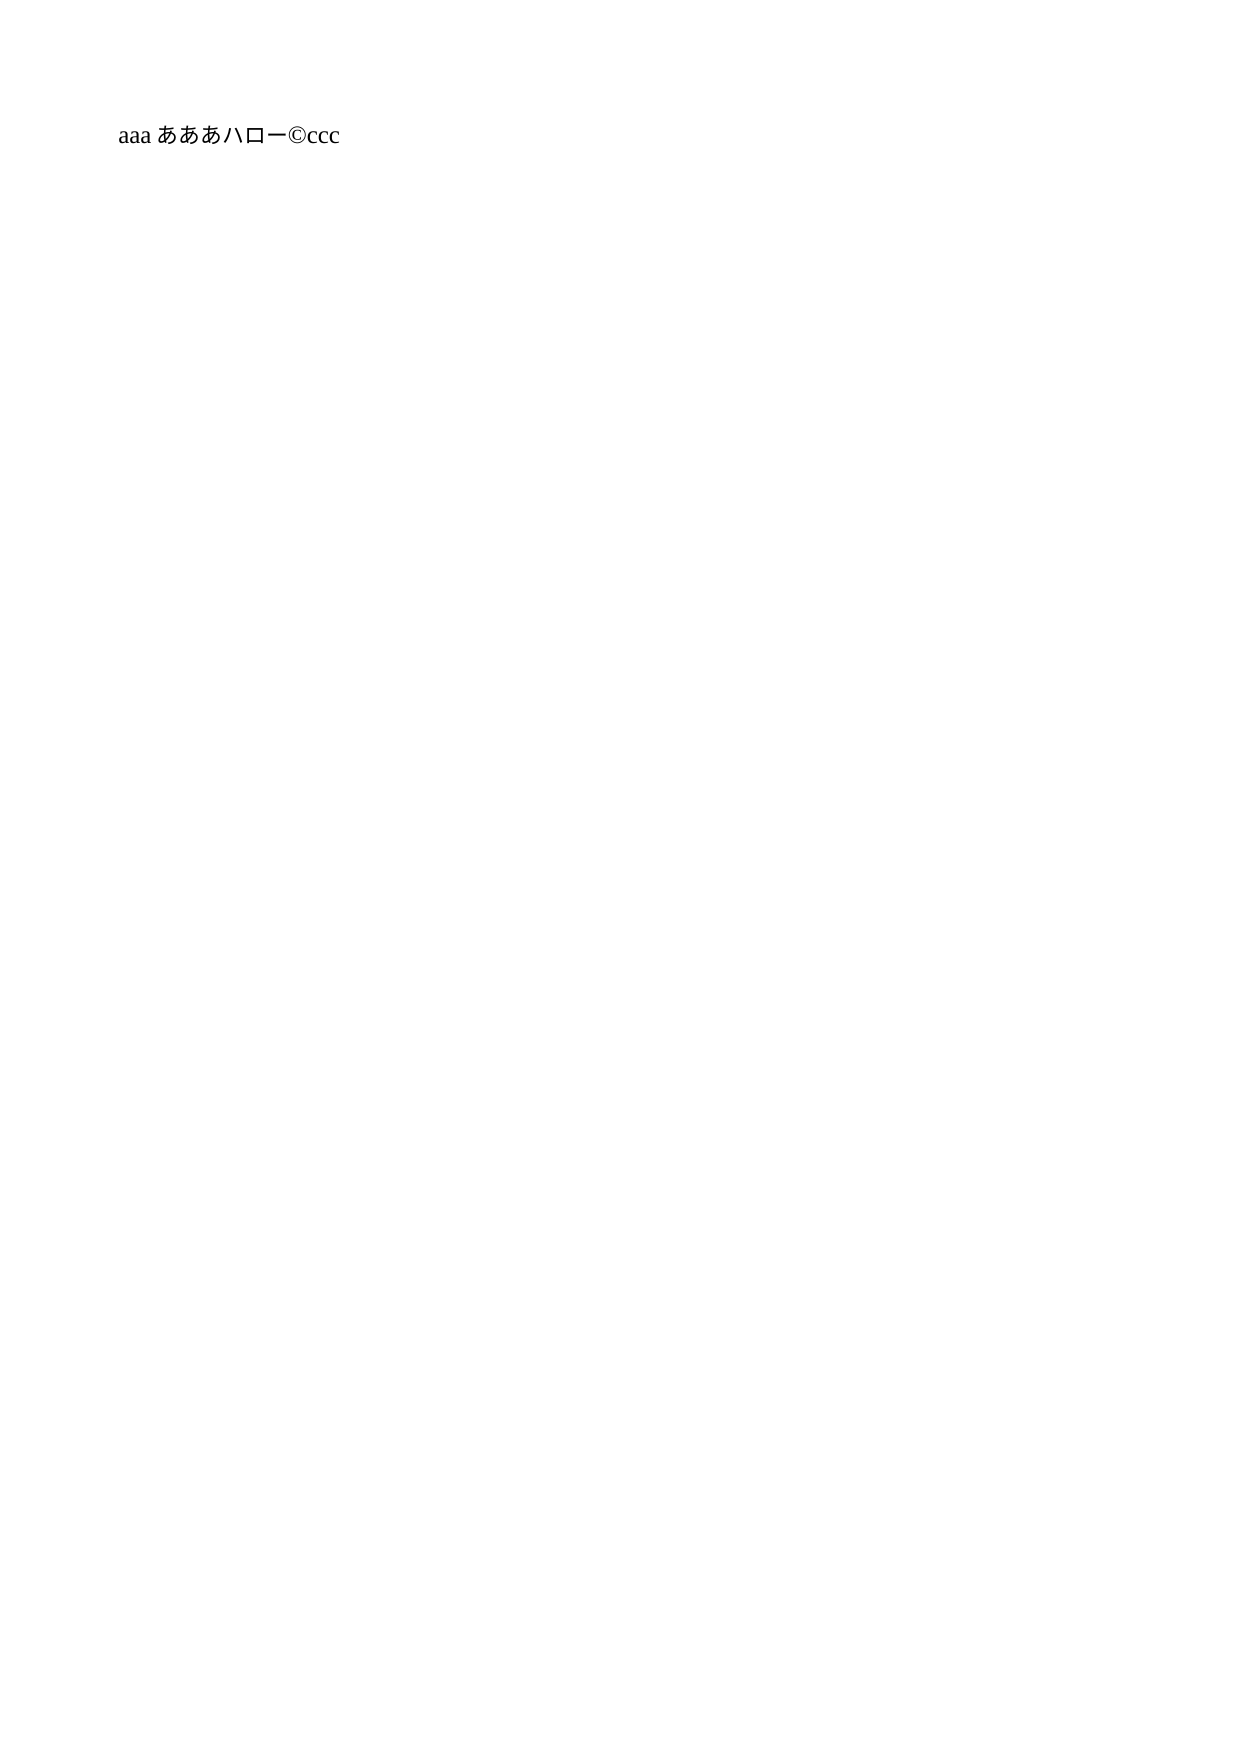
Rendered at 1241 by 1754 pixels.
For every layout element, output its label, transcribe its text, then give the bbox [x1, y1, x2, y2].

text aaaあああハロー©ccc [118, 118, 1122, 150]
